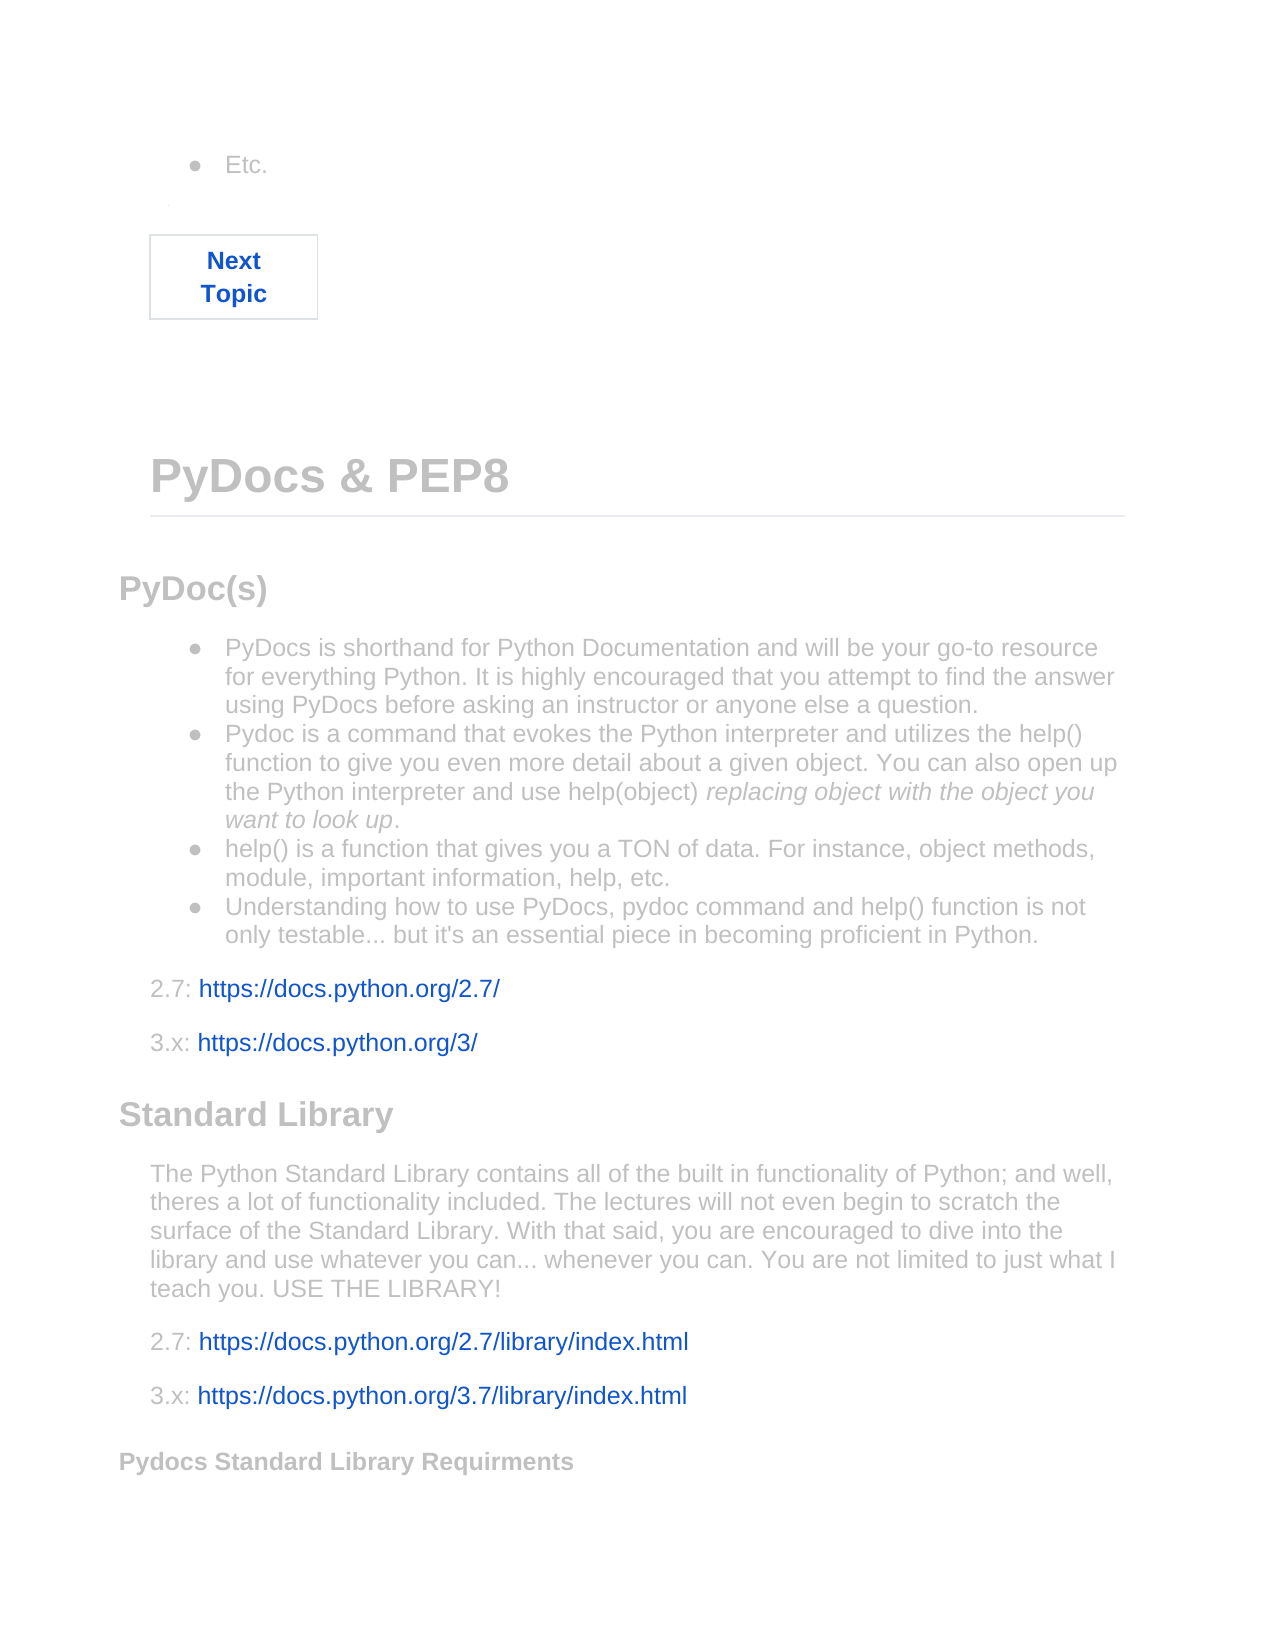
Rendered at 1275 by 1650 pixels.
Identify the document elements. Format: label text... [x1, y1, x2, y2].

text 2.7: https://docs.python.org/2.7/ [150, 974, 1125, 1003]
list help() is a function that gives you a TON of data. For instance, object methods, module, important information, help, etc. [187, 834, 1125, 892]
list Pydoc is a command that evokes the Python interpreter and utilizes the help() function to give you even more detail about a given object. You can also open up the Python interpreter and use help(object) replacing object with the object you want to look up. [187, 719, 1125, 834]
list Etc. [187, 150, 1125, 179]
list Understanding how to use PyDocs, pydoc command and help() function is not only testable... but it's an essential piece in becoming proficient in Python. [187, 892, 1125, 949]
table_header Next Topic [151, 236, 317, 318]
text 3.x: https://docs.python.org/3.7/library/index.html [150, 1381, 1125, 1410]
text 2.7: https://docs.python.org/2.7/library/index.html [150, 1327, 1125, 1356]
text The Python Standard Library contains all of the built in functionality of Python; and well, theres a lot of functionality included. The lectures will not even begin to scratch the surface of the Standard Library. With that said, you are encouraged to dive into the library and use whatever you can... whenever you can. You are not limited to just what I teach you. USE THE LIBRARY! [150, 1159, 1125, 1302]
subtitle Standard Library [119, 1094, 1125, 1134]
list PyDocs is shorthand for Python Documentation and will be your go-to resource for everything Python. It is highly encouraged that you attempt to find the answer using PyDocs before asking an instructor or anyone else a question. [187, 633, 1125, 719]
subtitle Pydocs Standard Library Requirments [119, 1447, 1125, 1476]
text 3.x: https://docs.python.org/3/ [150, 1028, 1125, 1057]
subtitle PyDoc(s) [119, 568, 1125, 608]
subtitle PyDocs & PEP8 [150, 448, 1125, 515]
